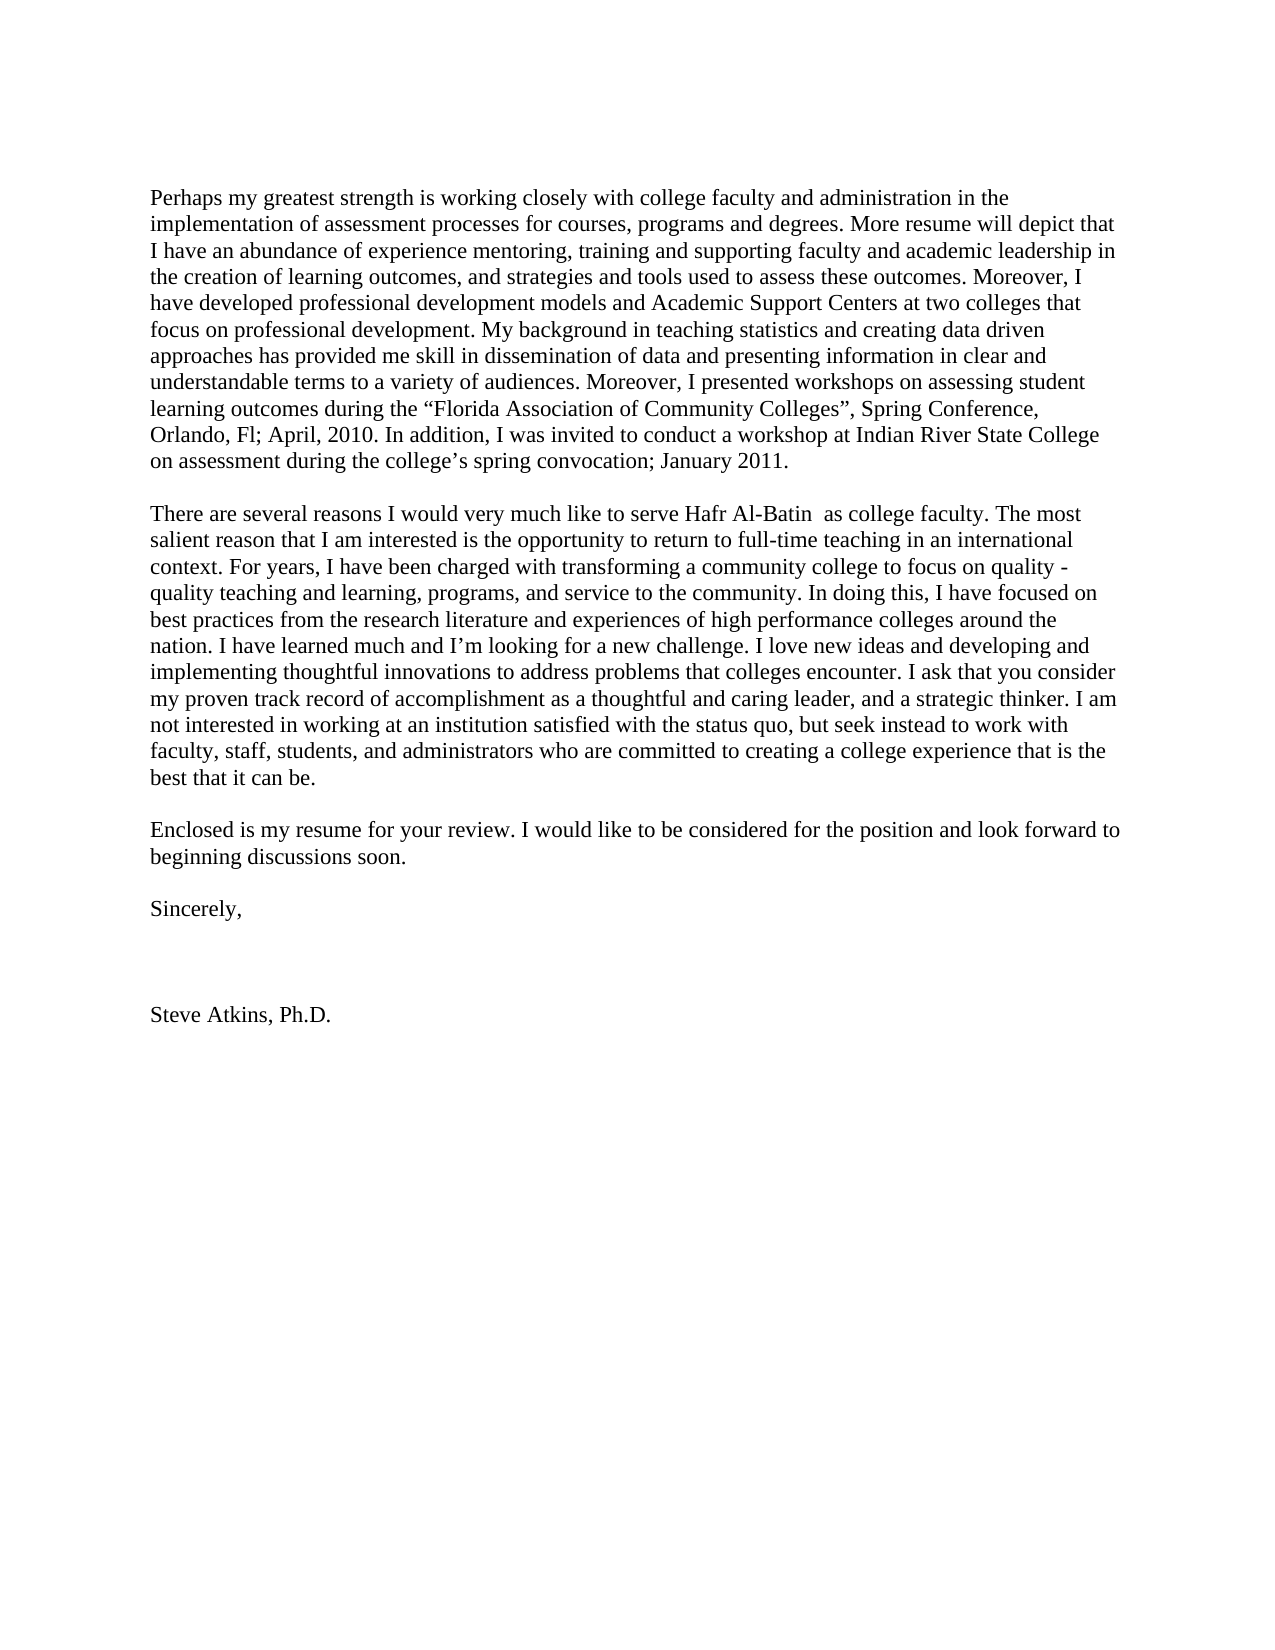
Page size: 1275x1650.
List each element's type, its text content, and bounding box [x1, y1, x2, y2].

text There are several reasons I would very much like to serve Hafr Al-Batin as college faculty. The most salient reason that I am interested is the opportunity to return to full-time teaching in an international context. For years, I have been charged with transforming a community college to focus on quality - quality teaching and learning, programs, and service to the community. In doing this, I have focused on best practices from the research literature and experiences of high performance colleges around the nation. I have learned much and I’m looking for a new challenge. I love new ideas and developing and implementing thoughtful innovations to address problems that colleges encounter. I ask that you consider my proven track record of accomplishment as a thoughtful and caring leader, and a strategic thinker. I am not interested in working at an institution satisfied with the status quo, but seek instead to work with faculty, staff, students, and administrators who are committed to creating a college experience that is the best that it can be. [150, 500, 1125, 790]
text Enclosed is my resume for your review. I would like to be considered for the position and look forward to beginning discussions soon. [150, 816, 1125, 869]
text Perhaps my greatest strength is working closely with college faculty and administration in the implementation of assessment processes for courses, programs and degrees. More resume will depict that I have an abundance of experience mentoring, training and supporting faculty and academic leadership in the creation of learning outcomes, and strategies and tools used to assess these outcomes. Moreover, I have developed professional development models and Academic Support Centers at two colleges that focus on professional development. My background in teaching statistics and creating data driven approaches has provided me skill in dissemination of data and presenting information in clear and understandable terms to a variety of audiences. Moreover, I presented workshops on assessing student learning outcomes during the “Florida Association of Community Colleges”, Spring Conference, Orlando, Fl; April, 2010. In addition, I was invited to conduct a workshop at Indian River State College on assessment during the college’s spring convocation; January 2011. [150, 184, 1125, 474]
text Sincerely, [150, 896, 1125, 922]
text Steve Atkins, Ph.D. [150, 1001, 1125, 1027]
